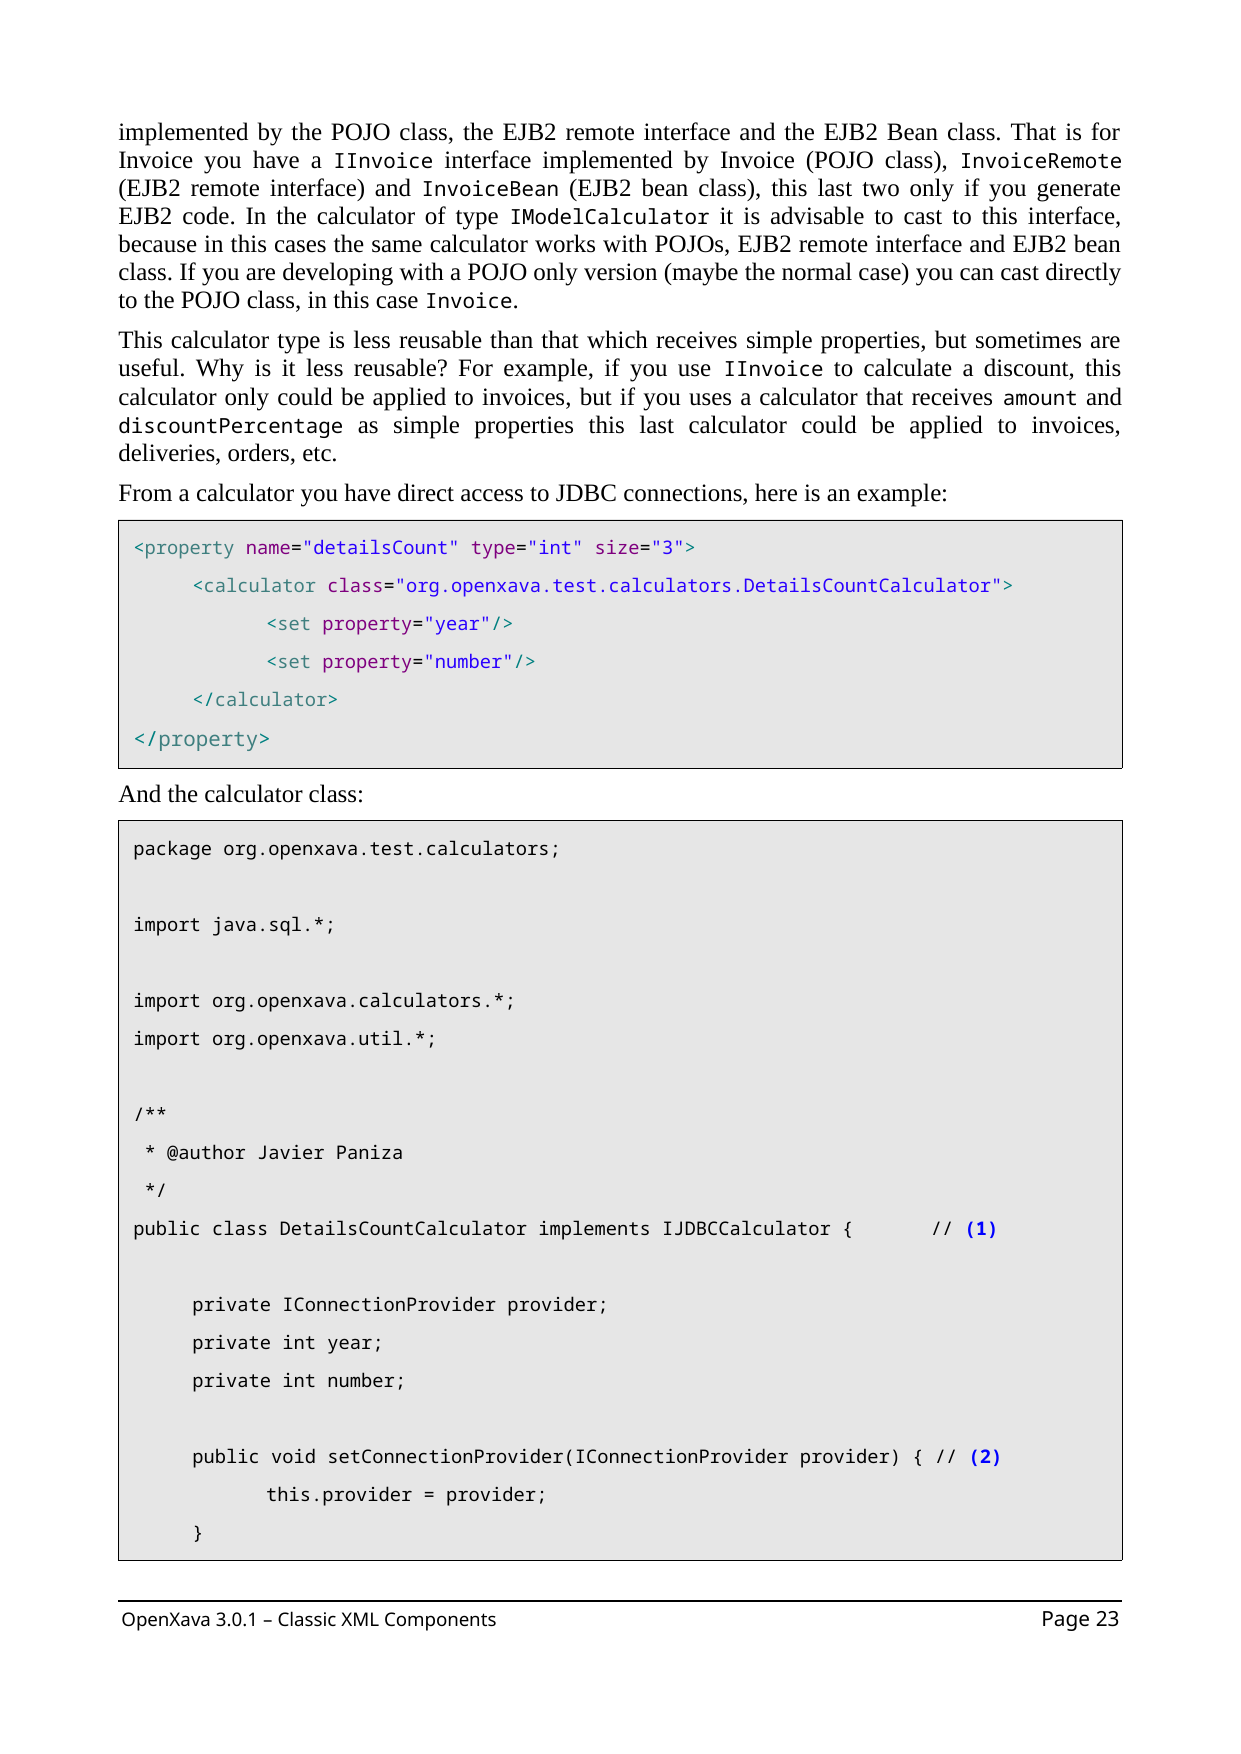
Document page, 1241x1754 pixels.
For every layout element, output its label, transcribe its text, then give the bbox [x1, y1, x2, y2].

text <set property="number"/> [119, 633, 1122, 672]
text <set property="year"/> [119, 596, 1122, 633]
text import java.sql.*; [119, 896, 1122, 934]
text private int number; [119, 1353, 1122, 1391]
text <property name="detailsCount" type="int" size="3"> [119, 521, 1122, 557]
text import org.openxava.util.*; [119, 1010, 1122, 1048]
text public class DetailsCountCalculator implements IJDBCCalculator { // (1) [119, 1201, 1122, 1238]
text this.provider = provider; [119, 1467, 1122, 1505]
text */ [119, 1162, 1122, 1201]
text </property> [119, 709, 1122, 768]
text } [119, 1505, 1122, 1560]
text public void setConnectionProvider(IConnectionProvider provider) { // (2) [119, 1429, 1122, 1467]
text <calculator class="org.openxava.test.calculators.DetailsCountCalculator"> [119, 557, 1122, 596]
text private IConnectionProvider provider; [119, 1277, 1122, 1314]
text import org.openxava.calculators.*; [119, 972, 1122, 1010]
text /** [119, 1086, 1122, 1124]
text </calculator> [119, 672, 1122, 709]
text implemented by the POJO class, the EJB2 remote interface and the EJB2 Bean class. That is for Invoice you have a IInvoice interface implemented by Invoice (POJO class), InvoiceRemote (EJB2 remote interface) and InvoiceBean (EJB2 bean class), this last two only if you generate EJB2 code. In the calculator of type IModelCalculator it is advisable to cast to this interface, because in this cases the same calculator works with POJOs, EJB2 remote interface and EJB2 bean class. If you are developing with a POJO only version (maybe the normal case) you can cast directly to the POJO class, in this case Invoice. [118, 118, 1122, 314]
text This calculator type is less reusable than that which receives simple properties, but sometimes are useful. Why is it less reusable? For example, if you use IInvoice to calculate a discount, this calculator only could be applied to invoices, but if you uses a calculator that receives amount and discountPercentage as simple properties this last calculator could be applied to invoices, deliveries, orders, etc. [118, 327, 1122, 467]
text * @author Javier Paniza [119, 1124, 1122, 1162]
text package org.openxava.test.calculators; [119, 821, 1122, 858]
text And the calculator class: [118, 780, 1122, 808]
text From a calculator you have direct access to JDBC connections, here is an example: [118, 479, 1122, 507]
text private int year; [119, 1314, 1122, 1353]
